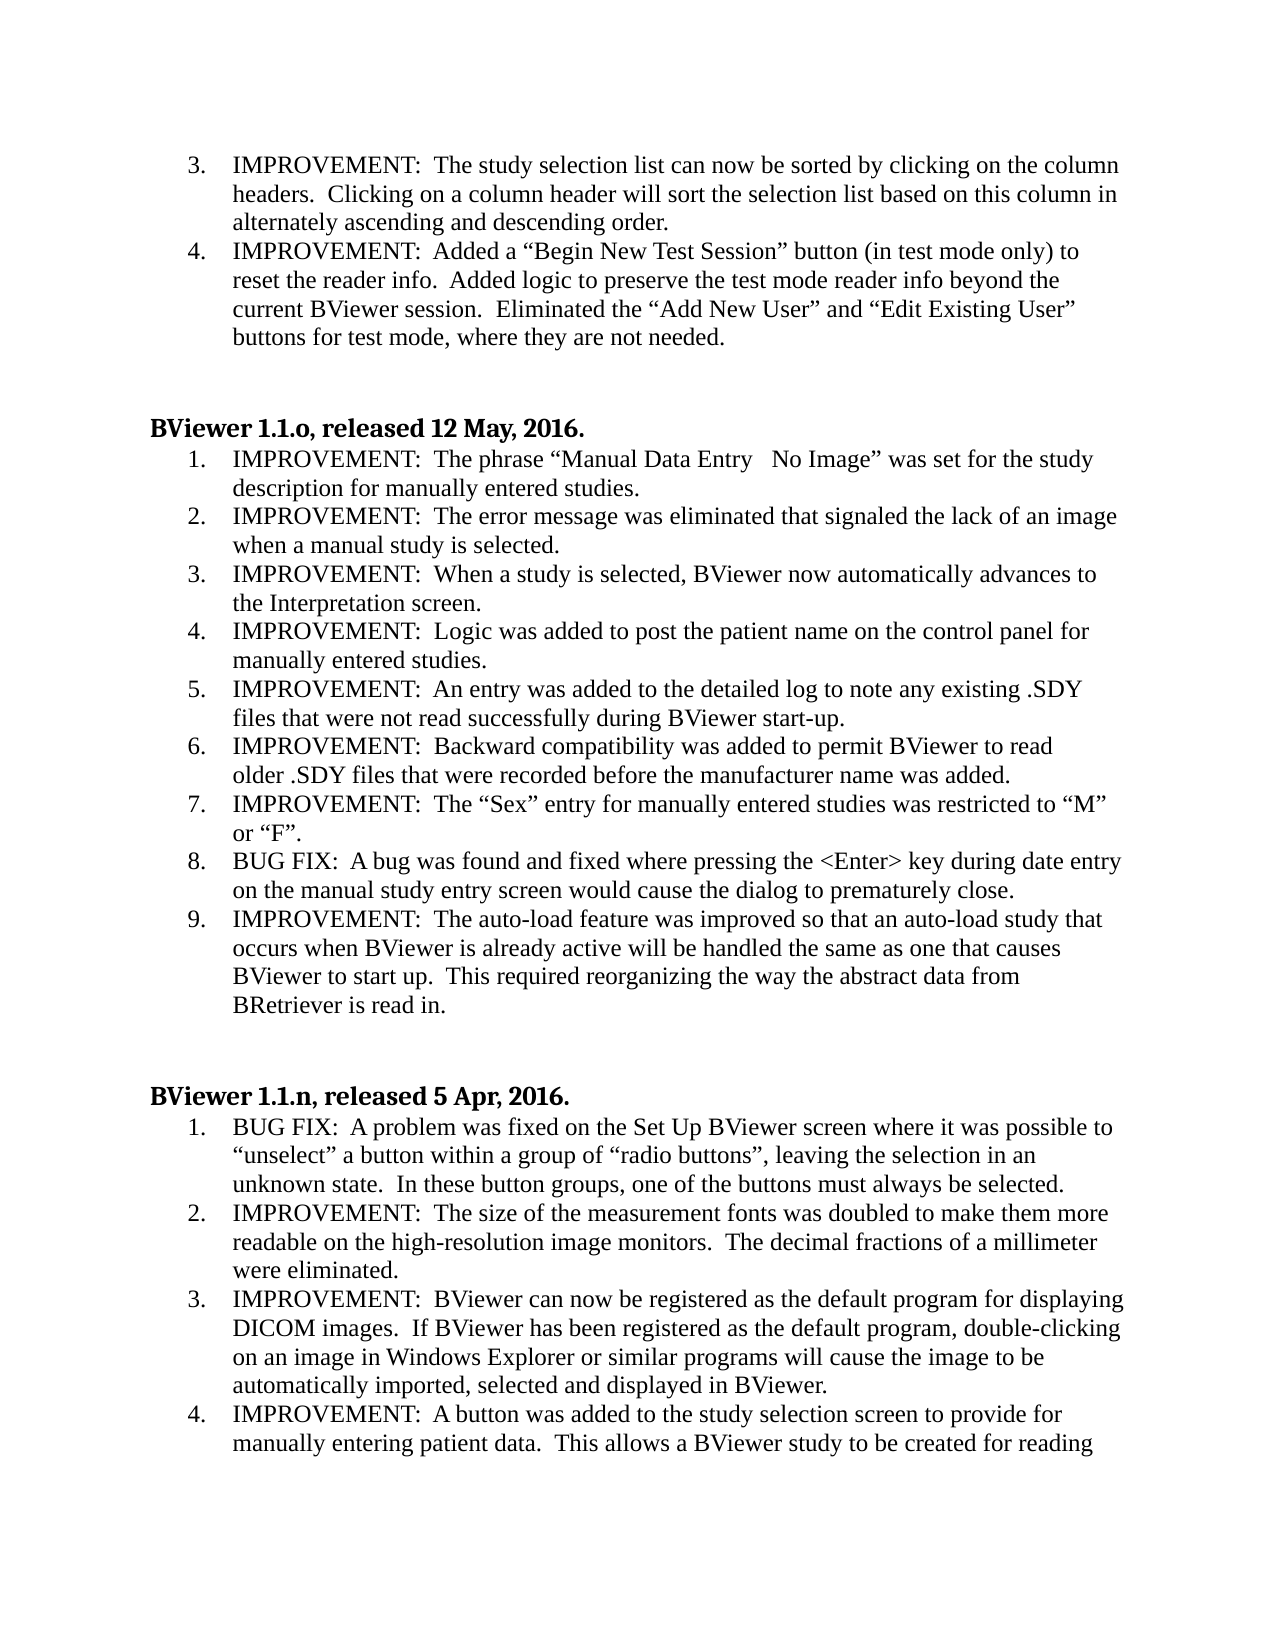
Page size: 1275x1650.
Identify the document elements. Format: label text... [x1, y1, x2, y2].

list IMPROVEMENT: An entry was added to the detailed log to note any existing .SDY files that were not read successfully during BViewer start-up. [187, 674, 1125, 731]
list IMPROVEMENT: The “Sex” entry for manually entered studies was restricted to “M” or “F”. [187, 789, 1125, 846]
list IMPROVEMENT: Logic was added to post the patient name on the control panel for manually entered studies. [187, 616, 1125, 674]
list IMPROVEMENT: A button was added to the study selection screen to provide for manually entering patient data. This allows a BViewer study to be created for reading [187, 1399, 1125, 1457]
list IMPROVEMENT: The size of the measurement fonts was doubled to make them more readable on the high-resolution image monitors. The decimal fractions of a millimeter were eliminated. [187, 1198, 1125, 1284]
subtitle BViewer 1.1.o, released 12 May, 2016. [150, 413, 1125, 444]
list BUG FIX: A problem was fixed on the Set Up BViewer screen where it was possible to “unselect” a button within a group of “radio buttons”, leaving the selection in an unknown state. In these button groups, one of the buttons must always be selected. [187, 1112, 1125, 1198]
list BUG FIX: A bug was found and fixed where pressing the <Enter> key during date entry on the manual study entry screen would cause the dialog to prematurely close. [187, 846, 1125, 904]
list IMPROVEMENT: Backward compatibility was added to permit BViewer to read older .SDY files that were recorded before the manufacturer name was added. [187, 731, 1125, 789]
list IMPROVEMENT: The error message was eliminated that signaled the lack of an image when a manual study is selected. [187, 501, 1125, 559]
list IMPROVEMENT: The phrase “Manual Data Entry No Image” was set for the study description for manually entered studies. [187, 444, 1125, 501]
list IMPROVEMENT: The study selection list can now be sorted by clicking on the column headers. Clicking on a column header will sort the selection list based on this column in alternately ascending and descending order. [187, 150, 1125, 236]
subtitle BViewer 1.1.n, released 5 Apr, 2016. [150, 1081, 1125, 1112]
list IMPROVEMENT: Added a “Begin New Test Session” button (in test mode only) to reset the reader info. Added logic to preserve the test mode reader info beyond the current BViewer session. Eliminated the “Add New User” and “Edit Existing User” buttons for test mode, where they are not needed. [187, 236, 1125, 351]
list IMPROVEMENT: BViewer can now be registered as the default program for displaying DICOM images. If BViewer has been registered as the default program, double-clicking on an image in Windows Explorer or similar programs will cause the image to be automatically imported, selected and displayed in BViewer. [187, 1284, 1125, 1399]
list IMPROVEMENT: The auto-load feature was improved so that an auto-load study that occurs when BViewer is already active will be handled the same as one that causes BViewer to start up. This required reorganizing the way the abstract data from BRetriever is read in. [187, 904, 1125, 1019]
list IMPROVEMENT: When a study is selected, BViewer now automatically advances to the Interpretation screen. [187, 559, 1125, 616]
